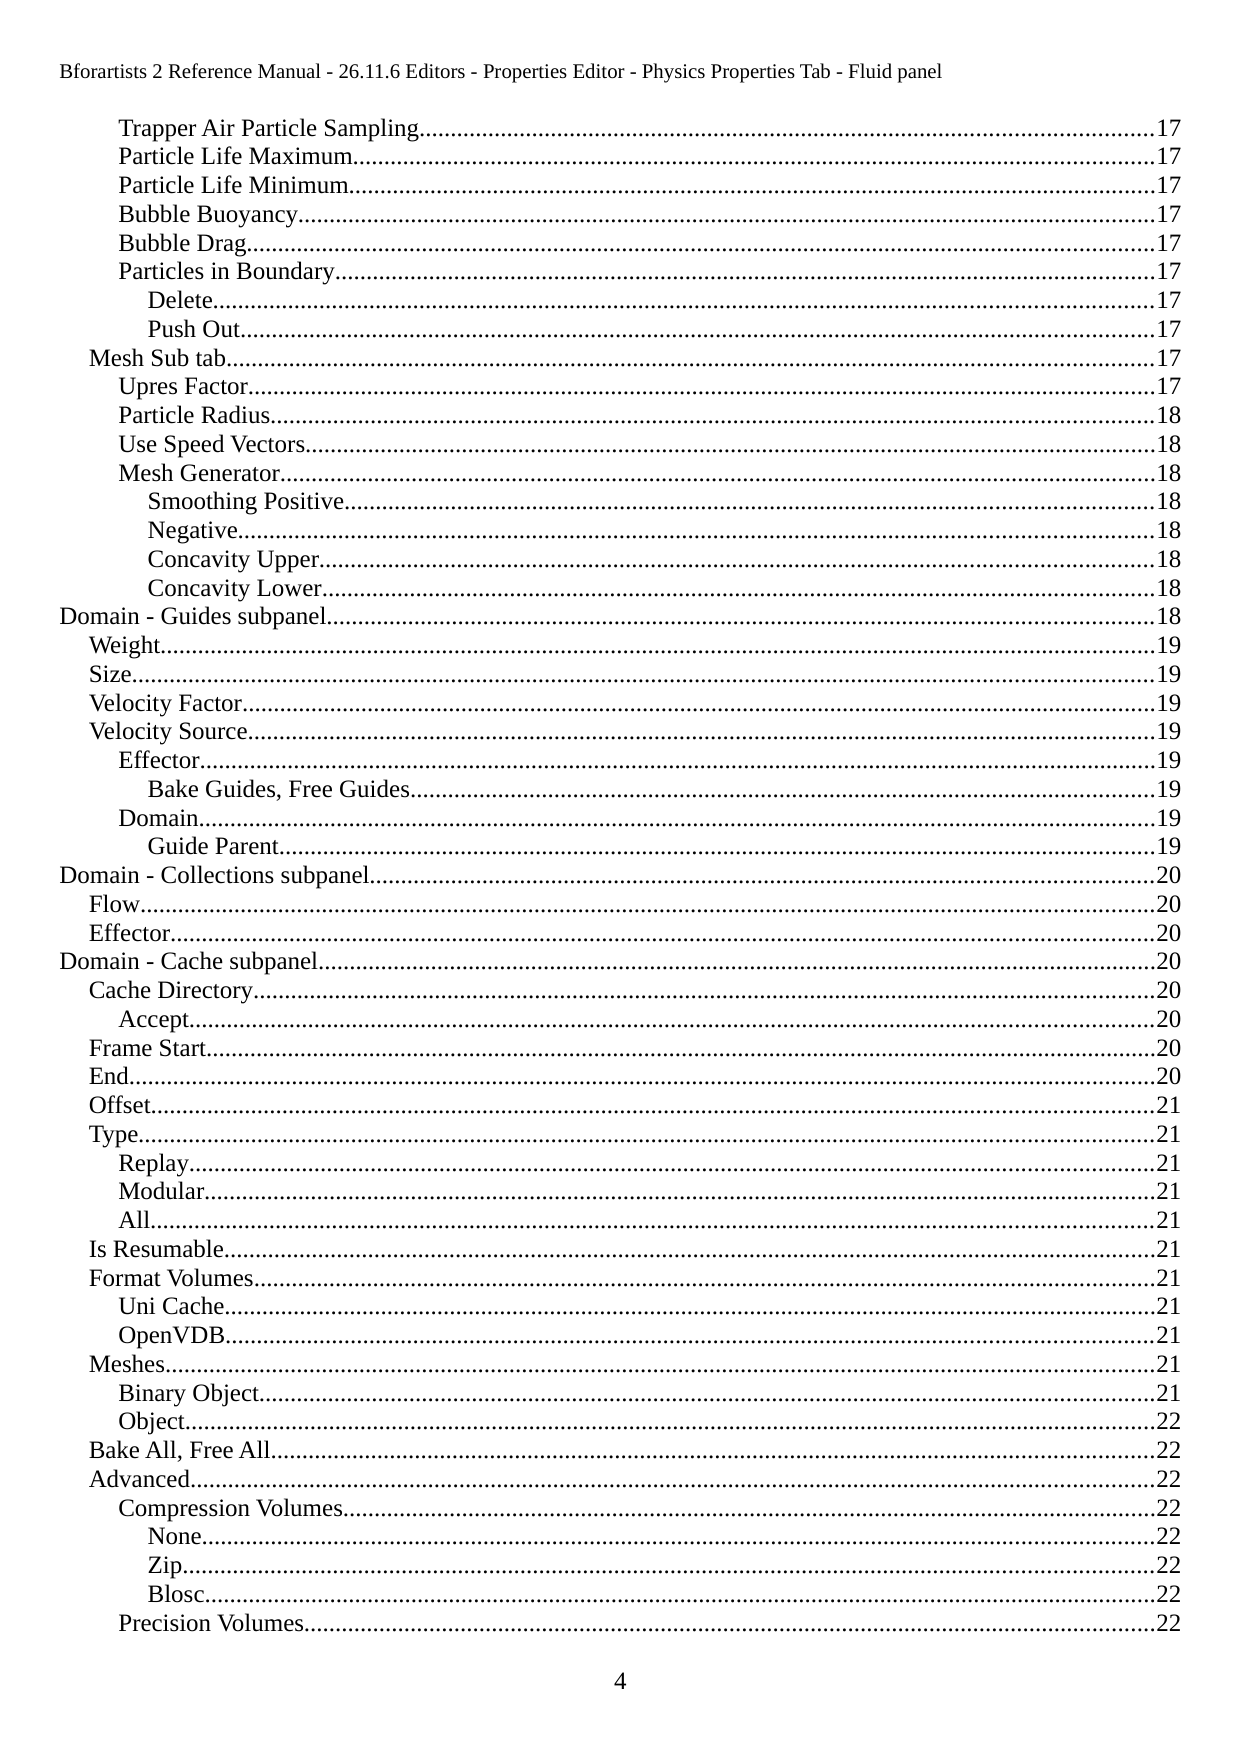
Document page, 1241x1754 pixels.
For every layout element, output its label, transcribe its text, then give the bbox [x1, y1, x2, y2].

text Bubble Buoyancy 17 [118, 199, 1181, 228]
text Binary Object 21 [118, 1378, 1181, 1406]
text Negative 18 [147, 515, 1181, 544]
text Domain 19 [118, 803, 1181, 831]
text Particles in Boundary 17 [118, 256, 1181, 285]
text None 22 [147, 1521, 1181, 1550]
text Concavity Upper 18 [147, 544, 1181, 573]
text Use Speed Vectors 18 [118, 429, 1181, 458]
text Uni Cache 21 [118, 1291, 1181, 1320]
text Push Out 17 [147, 314, 1181, 343]
text Effector 20 [88, 918, 1181, 946]
text Compression Volumes 22 [118, 1493, 1181, 1521]
text Domain - Collections subpanel 20 [59, 860, 1181, 889]
text Accept 20 [118, 1004, 1181, 1033]
text Advanced 22 [88, 1464, 1181, 1493]
text Replay 21 [118, 1148, 1181, 1176]
text Bubble Drag 17 [118, 228, 1181, 256]
text Format Volumes 21 [88, 1263, 1181, 1291]
text Flow 20 [88, 889, 1181, 918]
text Effector 19 [118, 745, 1181, 774]
text Delete 17 [147, 285, 1181, 314]
text Smoothing Positive 18 [147, 486, 1181, 515]
text Type 21 [88, 1119, 1181, 1148]
text Guide Parent 19 [147, 831, 1181, 860]
text Mesh Sub tab 17 [88, 343, 1181, 371]
text Object 22 [118, 1406, 1181, 1435]
text Offset 21 [88, 1090, 1181, 1119]
text Size 19 [88, 659, 1181, 688]
text Blosc 22 [147, 1579, 1181, 1608]
text Particle Life Maximum 17 [118, 141, 1181, 170]
text Concavity Lower 18 [147, 573, 1181, 601]
text Trapper Air Particle Sampling 17 [118, 113, 1181, 141]
text Cache Directory 20 [88, 975, 1181, 1004]
text Bake All, Free All 22 [88, 1435, 1181, 1464]
text All 21 [118, 1205, 1181, 1234]
text Meshes 21 [88, 1349, 1181, 1378]
text Upres Factor 17 [118, 371, 1181, 400]
text Domain - Guides subpanel 18 [59, 601, 1181, 630]
text Particle Life Minimum 17 [118, 170, 1181, 199]
text Velocity Source 19 [88, 716, 1181, 745]
text Mesh Generator 18 [118, 458, 1181, 486]
text Is Resumable 21 [88, 1234, 1181, 1263]
text Particle Radius 18 [118, 400, 1181, 429]
text Zip 22 [147, 1550, 1181, 1579]
text Frame Start 20 [88, 1033, 1181, 1061]
text Velocity Factor 19 [88, 688, 1181, 716]
text Domain - Cache subpanel 20 [59, 946, 1181, 975]
text Precision Volumes 22 [118, 1608, 1181, 1636]
text OpenVDB 21 [118, 1320, 1181, 1349]
text End 20 [88, 1061, 1181, 1090]
text Bake Guides, Free Guides 19 [147, 774, 1181, 803]
text Modular 21 [118, 1176, 1181, 1205]
text Weight 19 [88, 630, 1181, 659]
